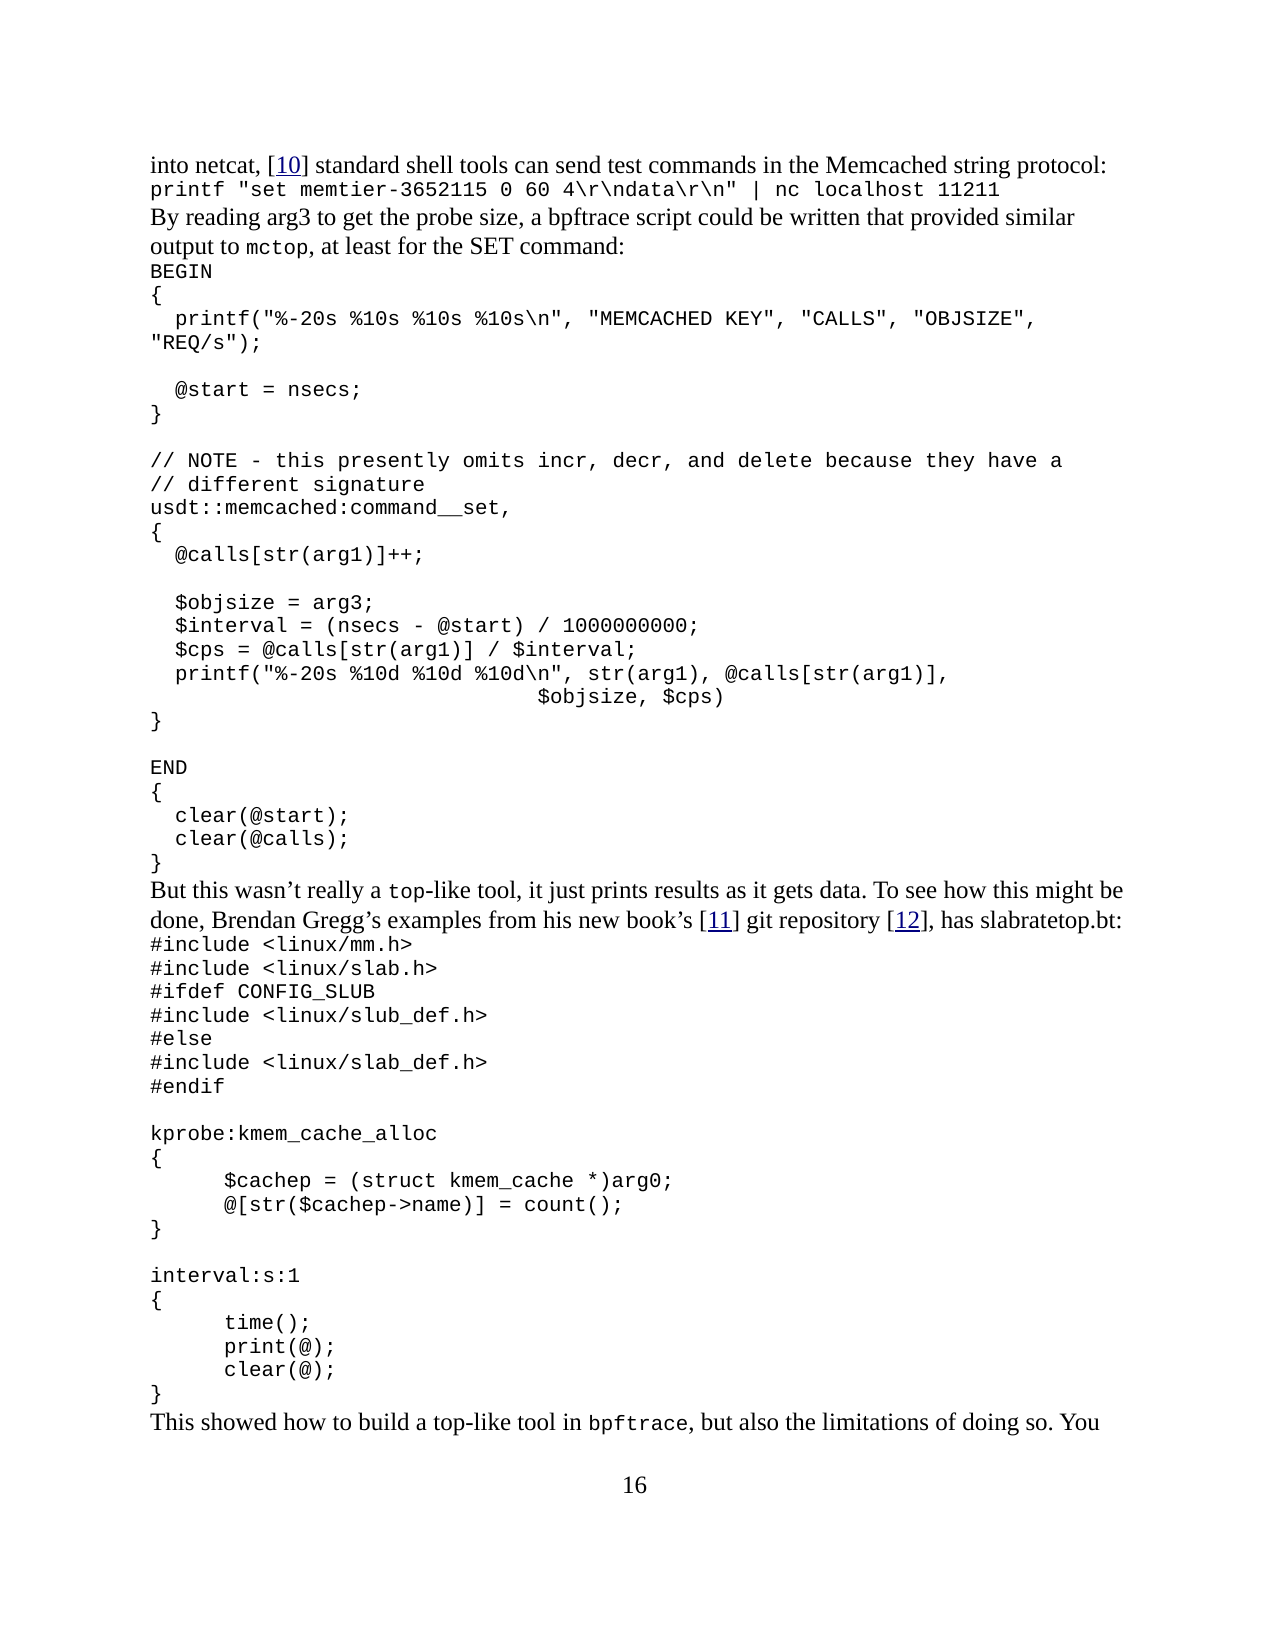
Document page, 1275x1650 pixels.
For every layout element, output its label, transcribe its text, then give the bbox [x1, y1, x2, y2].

text @start = nsecs; [150, 379, 1125, 403]
text #include <linux/slab.h> [150, 957, 1125, 981]
text #ifdef CONFIG_SLUB [150, 981, 1125, 1005]
text $objsize = arg3; [150, 592, 1125, 615]
text { [150, 284, 1125, 308]
text { [150, 1147, 1125, 1170]
text clear(@calls); [150, 828, 1125, 852]
text // different signature [150, 473, 1125, 497]
text $cachep = (struct kmem_cache *)arg0; [150, 1170, 1125, 1194]
text { [150, 1288, 1125, 1312]
text print(@); [150, 1336, 1125, 1359]
text #else [150, 1028, 1125, 1052]
text #include <linux/mm.h> [150, 934, 1125, 957]
text { [150, 521, 1125, 544]
text clear(@start); [150, 804, 1125, 828]
text But this wasn’t really a top-like tool, it just prints results as it gets data. To see how this might be done, Brendan Gregg’s examples from his new book’s [11] git repository [12], has slabratetop.bt: [150, 876, 1125, 934]
text } [150, 852, 1125, 876]
text #endif [150, 1076, 1125, 1099]
text usdt::memcached:command__set, [150, 497, 1125, 521]
text #include <linux/slub_def.h> [150, 1005, 1125, 1028]
text printf("%-20s %10d %10d %10d\n", str(arg1), @calls[str(arg1)], [150, 663, 1125, 686]
text // NOTE - this presently omits incr, decr, and delete because they have a [150, 450, 1125, 473]
text #include <linux/slab_def.h> [150, 1052, 1125, 1076]
text By reading arg3 to get the probe size, a bpftrace script could be written that provided similar output to mctop, at least for the SET command: [150, 202, 1125, 261]
text $interval = (nsecs - @start) / 1000000000; [150, 615, 1125, 639]
text @[str($cachep->name)] = count(); [150, 1194, 1125, 1218]
text { [150, 781, 1125, 804]
text printf("%-20s %10s %10s %10s\n", "MEMCACHED KEY", "CALLS", "OBJSIZE", "REQ/s"); [150, 308, 1125, 355]
text END [150, 757, 1125, 781]
text } [150, 1383, 1125, 1407]
text $objsize, $cps) [150, 686, 1125, 710]
text interval:s:1 [150, 1265, 1125, 1288]
text @calls[str(arg1)]++; [150, 544, 1125, 568]
text This showed how to build a top-like tool in bpftrace, but also the limitations of doing so. You [150, 1407, 1125, 1436]
text kprobe:kmem_cache_alloc [150, 1123, 1125, 1147]
text } [150, 710, 1125, 734]
text $cps = @calls[str(arg1)] / $interval; [150, 639, 1125, 663]
text BEGIN [150, 261, 1125, 284]
text printf "set memtier-3652115 0 60 4\r\ndata\r\n" | nc localhost 11211 [150, 179, 1125, 202]
text clear(@); [150, 1359, 1125, 1383]
text time(); [150, 1312, 1125, 1336]
text } [150, 403, 1125, 426]
text into netcat, [10] standard shell tools can send test commands in the Memcached string protocol: [150, 150, 1125, 179]
text } [150, 1218, 1125, 1241]
